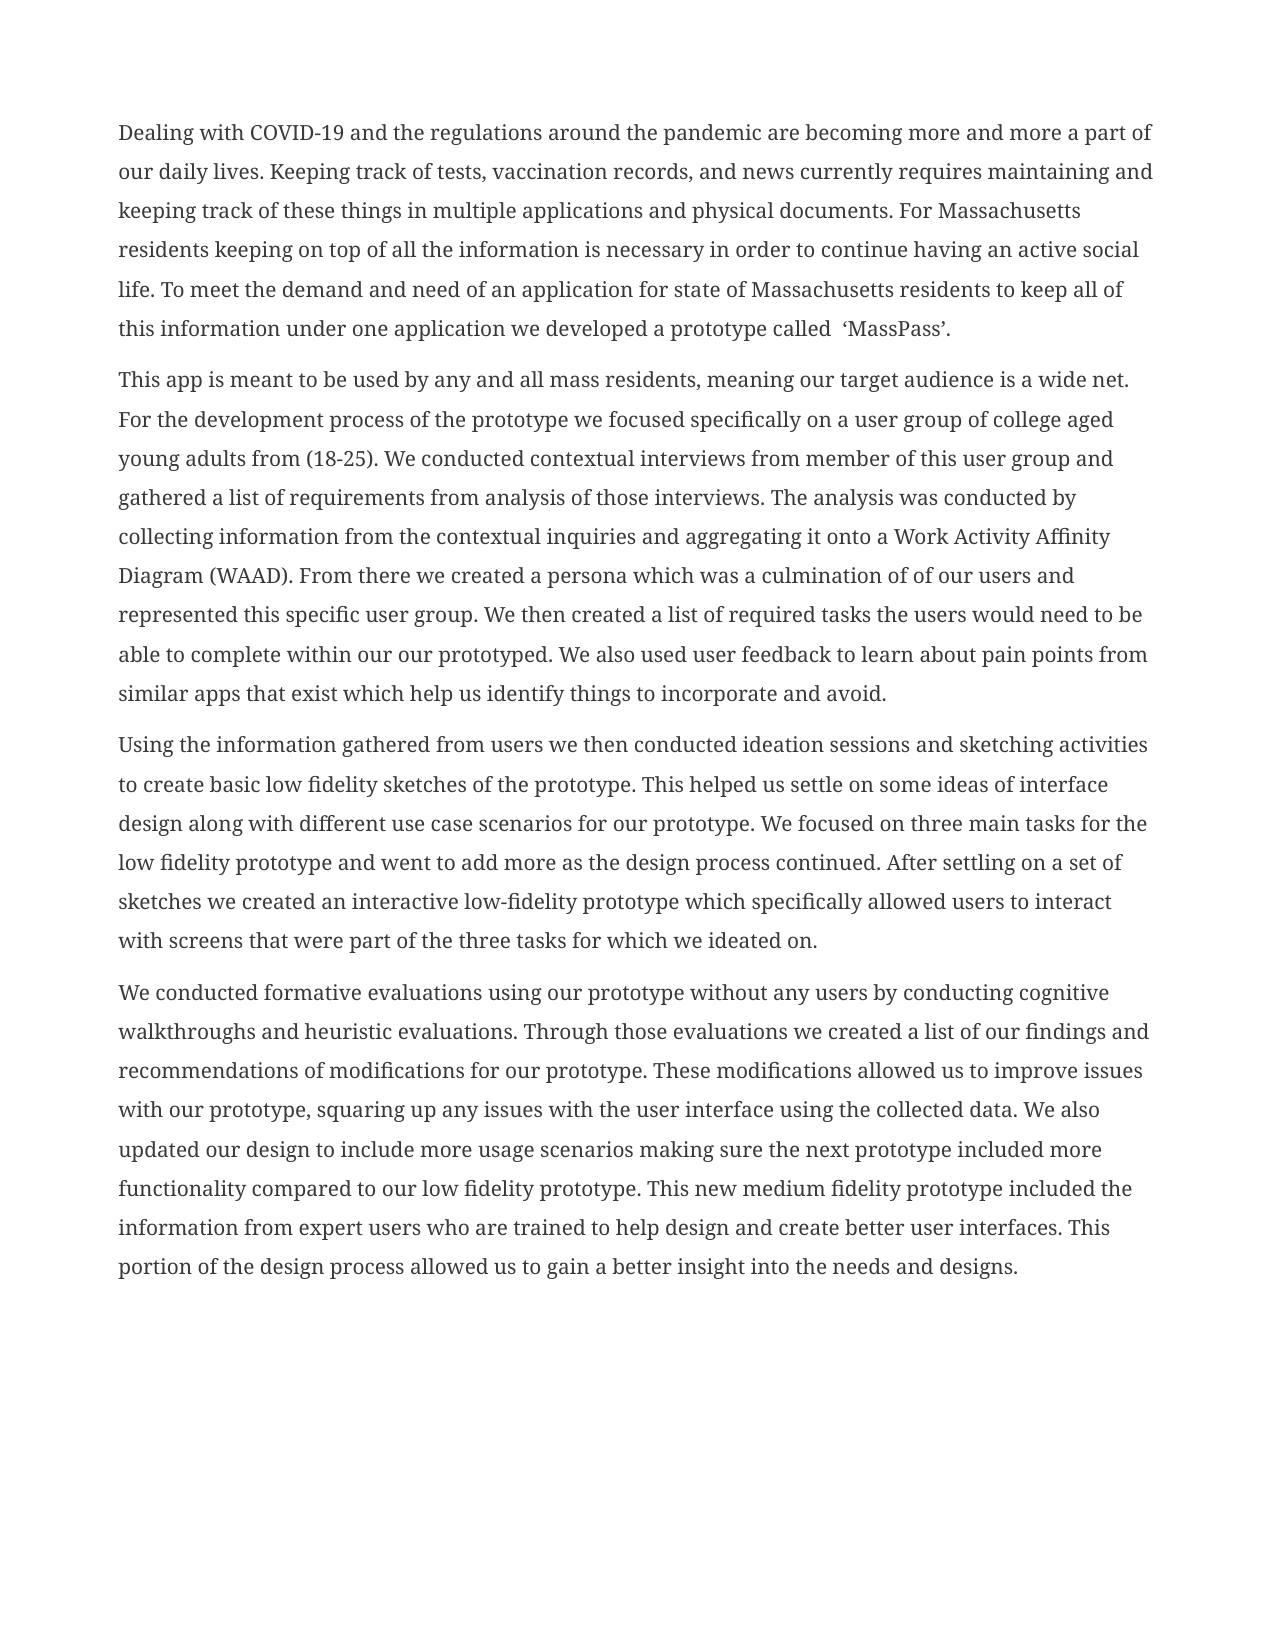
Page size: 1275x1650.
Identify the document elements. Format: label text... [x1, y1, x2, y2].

text Dealing with COVID-19 and the regulations around the pandemic are becoming more and more a part of our daily lives. Keeping track of tests, vaccination records, and news currently requires maintaining and keeping track of these things in multiple applications and physical documents. For Massachusetts residents keeping on top of all the information is necessary in order to continue having an active social life. To meet the demand and need of an application for state of Massachusetts residents to keep all of this information under one application we developed a prototype called ‘MassPass’. [118, 118, 1157, 342]
text This app is meant to be used by any and all mass residents, meaning our target audience is a wide net. For the development process of the prototype we focused specifically on a user group of college aged young adults from (18-25). We conducted contextual interviews from member of this user group and gathered a list of requirements from analysis of those interviews. The analysis was conducted by collecting information from the contextual inquiries and aggregating it onto a Work Activity Affinity Diagram (WAAD). From there we created a persona which was a culmination of of our users and represented this specific user group. We then created a list of required tasks the users would need to be able to complete within our our prototyped. We also used user feedback to learn about pain points from similar apps that exist which help us identify things to incorporate and avoid. [118, 366, 1157, 707]
text Using the information gathered from users we then conducted ideation sessions and sketching activities to create basic low fidelity sketches of the prototype. This helped us settle on some ideas of interface design along with different use case scenarios for our prototype. We focused on three main tasks for the low fidelity prototype and went to add more as the design process continued. After settling on a set of sketches we created an interactive low-fidelity prototype which specifically allowed users to interact with screens that were part of the three tasks for which we ideated on. [118, 731, 1157, 955]
text We conducted formative evaluations using our prototype without any users by conducting cognitive walkthroughs and heuristic evaluations. Through those evaluations we created a list of our findings and recommendations of modifications for our prototype. These modifications allowed us to improve issues with our prototype, squaring up any issues with the user interface using the collected data. We also updated our design to include more usage scenarios making sure the next prototype included more functionality compared to our low fidelity prototype. This new medium fidelity prototype included the information from expert users who are trained to help design and create better user interfaces. This portion of the design process allowed us to gain a better insight into the needs and designs. [118, 978, 1157, 1281]
